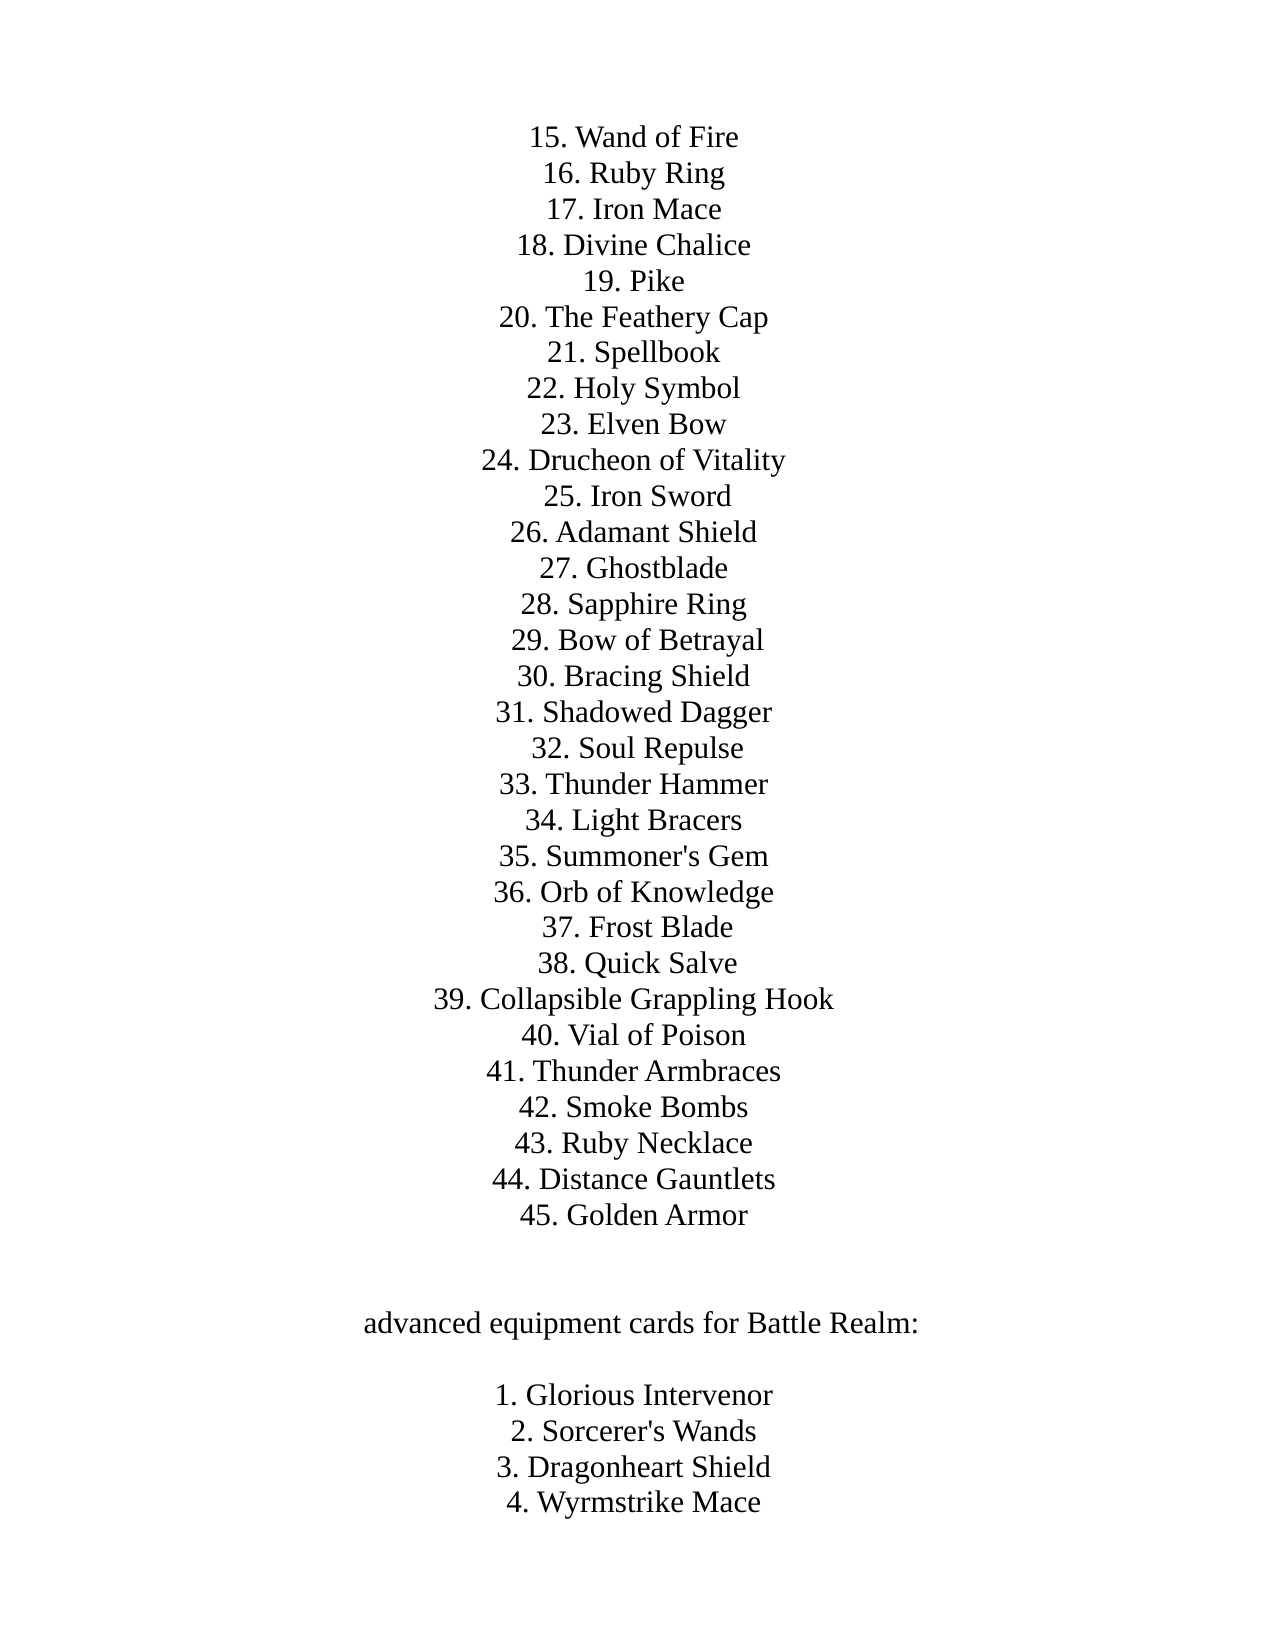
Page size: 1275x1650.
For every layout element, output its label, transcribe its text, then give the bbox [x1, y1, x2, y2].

text advanced equipment cards for Battle Realm: 1. Glorious Intervenor 2. Sorcerer's Wands 3. Dragonheart Shield 4. Wyrmstrike Mace [118, 1304, 1157, 1520]
text 15. Wand of Fire 16. Ruby Ring 17. Iron Mace 18. Divine Chalice 19. Pike 20. The Feathery Cap 21. Spellbook 22. Holy Symbol 23. Elven Bow 24. Drucheon of Vitality 25. Iron Sword 26. Adamant Shield 27. Ghostblade 28. Sapphire Ring 29. Bow of Betrayal 30. Bracing Shield 31. Shadowed Dagger 32. Soul Repulse 33. Thunder Hammer 34. Light Bracers 35. Summoner's Gem 36. Orb of Knowledge 37. Frost Blade 38. Quick Salve 39. Collapsible Grappling Hook 40. Vial of Poison 41. Thunder Armbraces 42. Smoke Bombs 43. Ruby Necklace 44. Distance Gauntlets 45. Golden Armor [118, 118, 1157, 1268]
